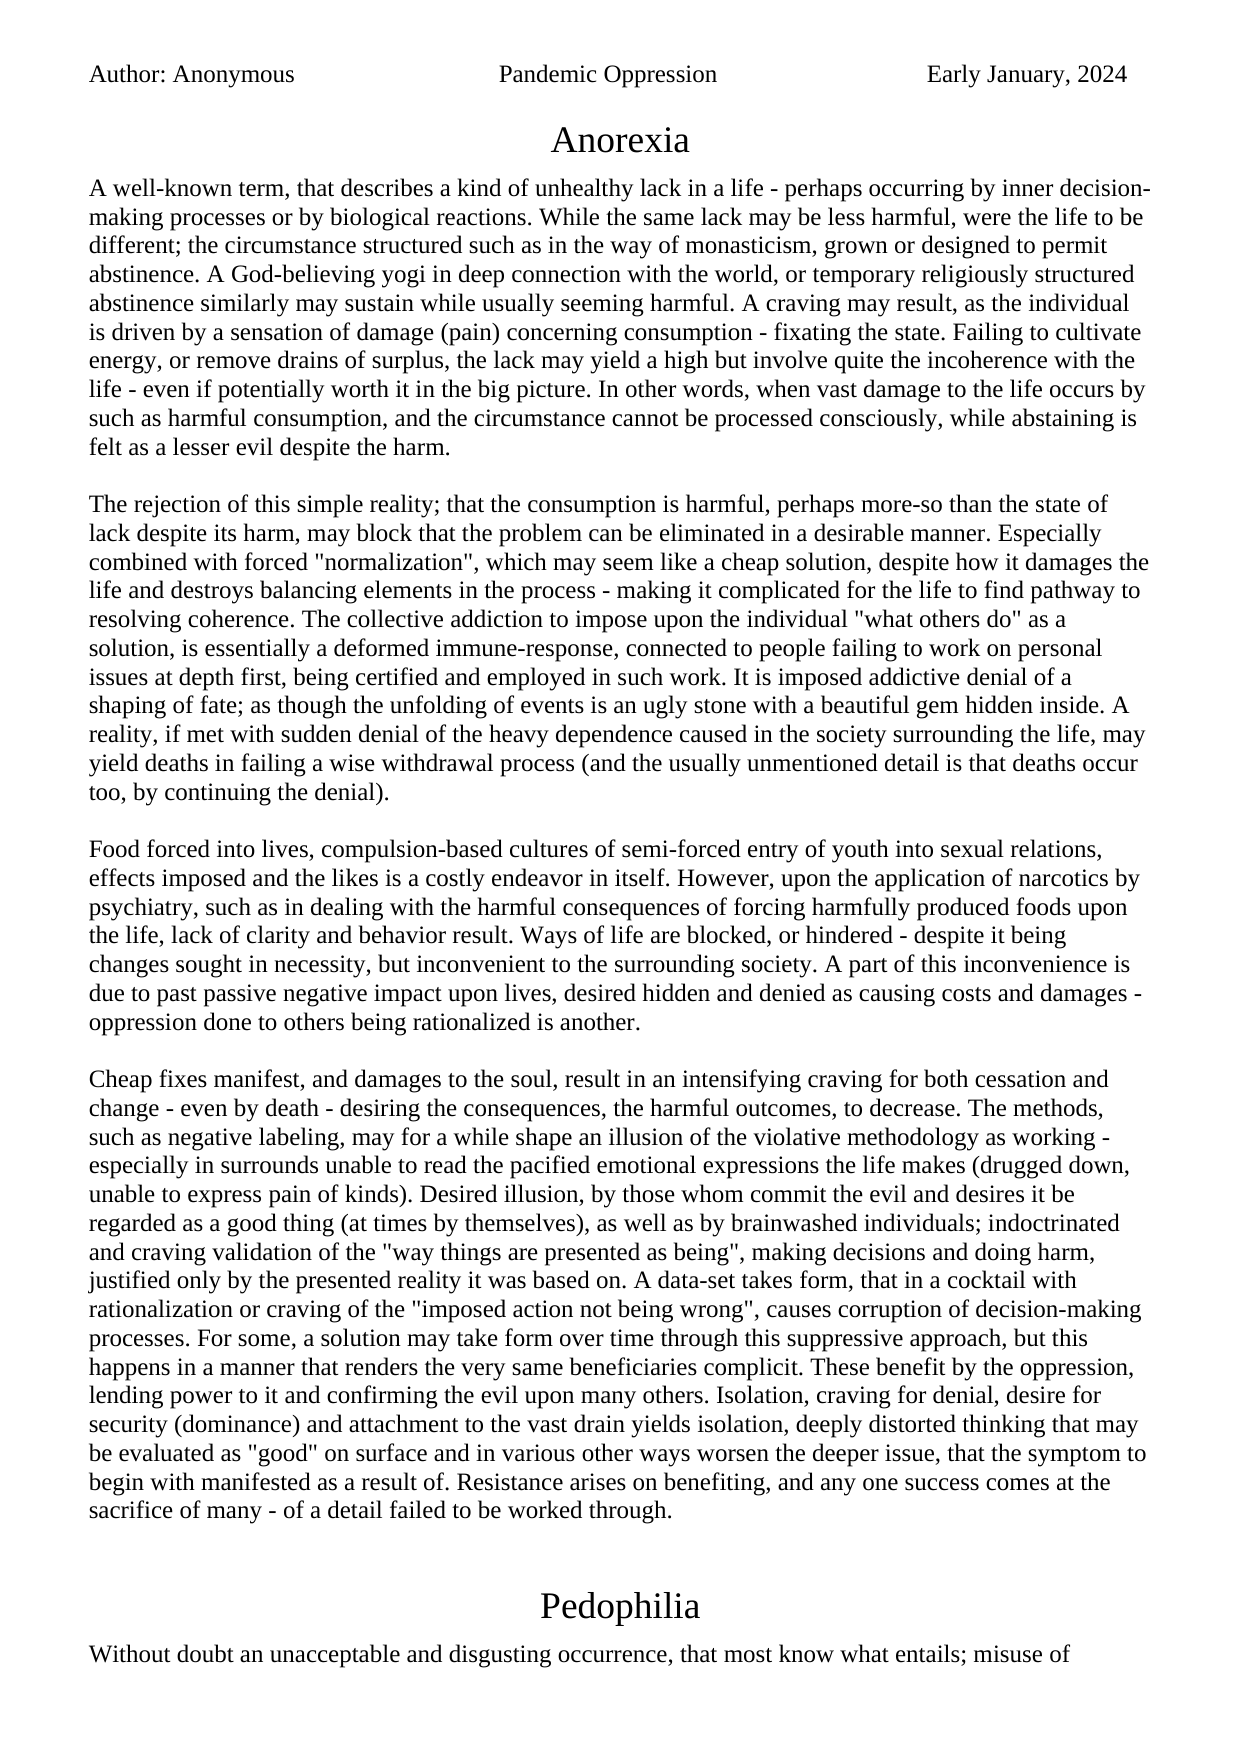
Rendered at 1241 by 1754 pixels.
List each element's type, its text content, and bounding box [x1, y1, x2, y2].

subtitle Pedophilia [88, 1583, 1152, 1626]
text Without doubt an unacceptable and disgusting occurrence, that most know what entails; misuse of [88, 1639, 1152, 1668]
text A well-known term, that describes a kind of unhealthy lack in a life - perhaps occurring by inner decision-making processes or by biological reactions. While the same lack may be less harmful, were the life to be different; the circumstance structured such as in the way of monasticism, grown or designed to permit abstinence. A God-believing yogi in deep connection with the world, or temporary religiously structured abstinence similarly may sustain while usually seeming harmful. A craving may result, as the individual is driven by a sensation of damage (pain) concerning consumption - fixating the state. Failing to cultivate energy, or remove drains of surplus, the lack may yield a high but involve quite the incoherence with the life - even if potentially worth it in the big picture. In other words, when vast damage to the life occurs by such as harmful consumption, and the circumstance cannot be processed consciously, while abstaining is felt as a lesser evil despite the harm. [88, 173, 1152, 460]
subtitle Anorexia [88, 117, 1152, 160]
text The rejection of this simple reality; that the consumption is harmful, perhaps more-so than the state of lack despite its harm, may block that the problem can be eliminated in a desirable manner. Especially combined with forced "normalization", which may seem like a cheap solution, despite how it damages the life and destroys balancing elements in the process - making it complicated for the life to find pathway to resolving coherence. The collective addiction to impose upon the individual "what others do" as a solution, is essentially a deformed immune-response, connected to people failing to work on personal issues at depth first, being certified and employed in such work. It is imposed addictive denial of a shaping of fate; as though the unfolding of events is an ugly stone with a beautiful gem hidden inside. A reality, if met with sudden denial of the heavy dependence caused in the society surrounding the life, may yield deaths in failing a wise withdrawal process (and the usually unmentioned detail is that deaths occur too, by continuing the denial). [88, 489, 1152, 805]
text Food forced into lives, compulsion-based cultures of semi-forced entry of youth into sexual relations, effects imposed and the likes is a costly endeavor in itself. However, upon the application of narcotics by psychiatry, such as in dealing with the harmful consequences of forcing harmfully produced foods upon the life, lack of clarity and behavior result. Ways of life are blocked, or hindered - despite it being changes sought in necessity, but inconvenient to the surrounding society. A part of this inconvenience is due to past passive negative impact upon lives, desired hidden and denied as causing costs and damages - oppression done to others being rationalized is another. [88, 834, 1152, 1035]
text Cheap fixes manifest, and damages to the soul, result in an intensifying craving for both cessation and change - even by death - desiring the consequences, the harmful outcomes, to decrease. The methods, such as negative labeling, may for a while shape an illusion of the violative methodology as working - especially in surrounds unable to read the pacified emotional expressions the life makes (drugged down, unable to express pain of kinds). Desired illusion, by those whom commit the evil and desires it be regarded as a good thing (at times by themselves), as well as by brainwashed individuals; indoctrinated and craving validation of the "way things are presented as being", making decisions and doing harm, justified only by the presented reality it was based on. A data-set takes form, that in a cocktail with rationalization or craving of the "imposed action not being wrong", causes corruption of decision-making processes. For some, a solution may take form over time through this suppressive approach, but this happens in a manner that renders the very same beneficiaries complicit. These benefit by the oppression, lending power to it and confirming the evil upon many others. Isolation, craving for denial, desire for security (dominance) and attachment to the vast drain yields isolation, deeply distorted thinking that may be evaluated as "good" on surface and in various other ways worsen the deeper issue, that the symptom to begin with manifested as a result of. Resistance arises on benefiting, and any one success comes at the sacrifice of many - of a detail failed to be worked through. [88, 1064, 1152, 1524]
